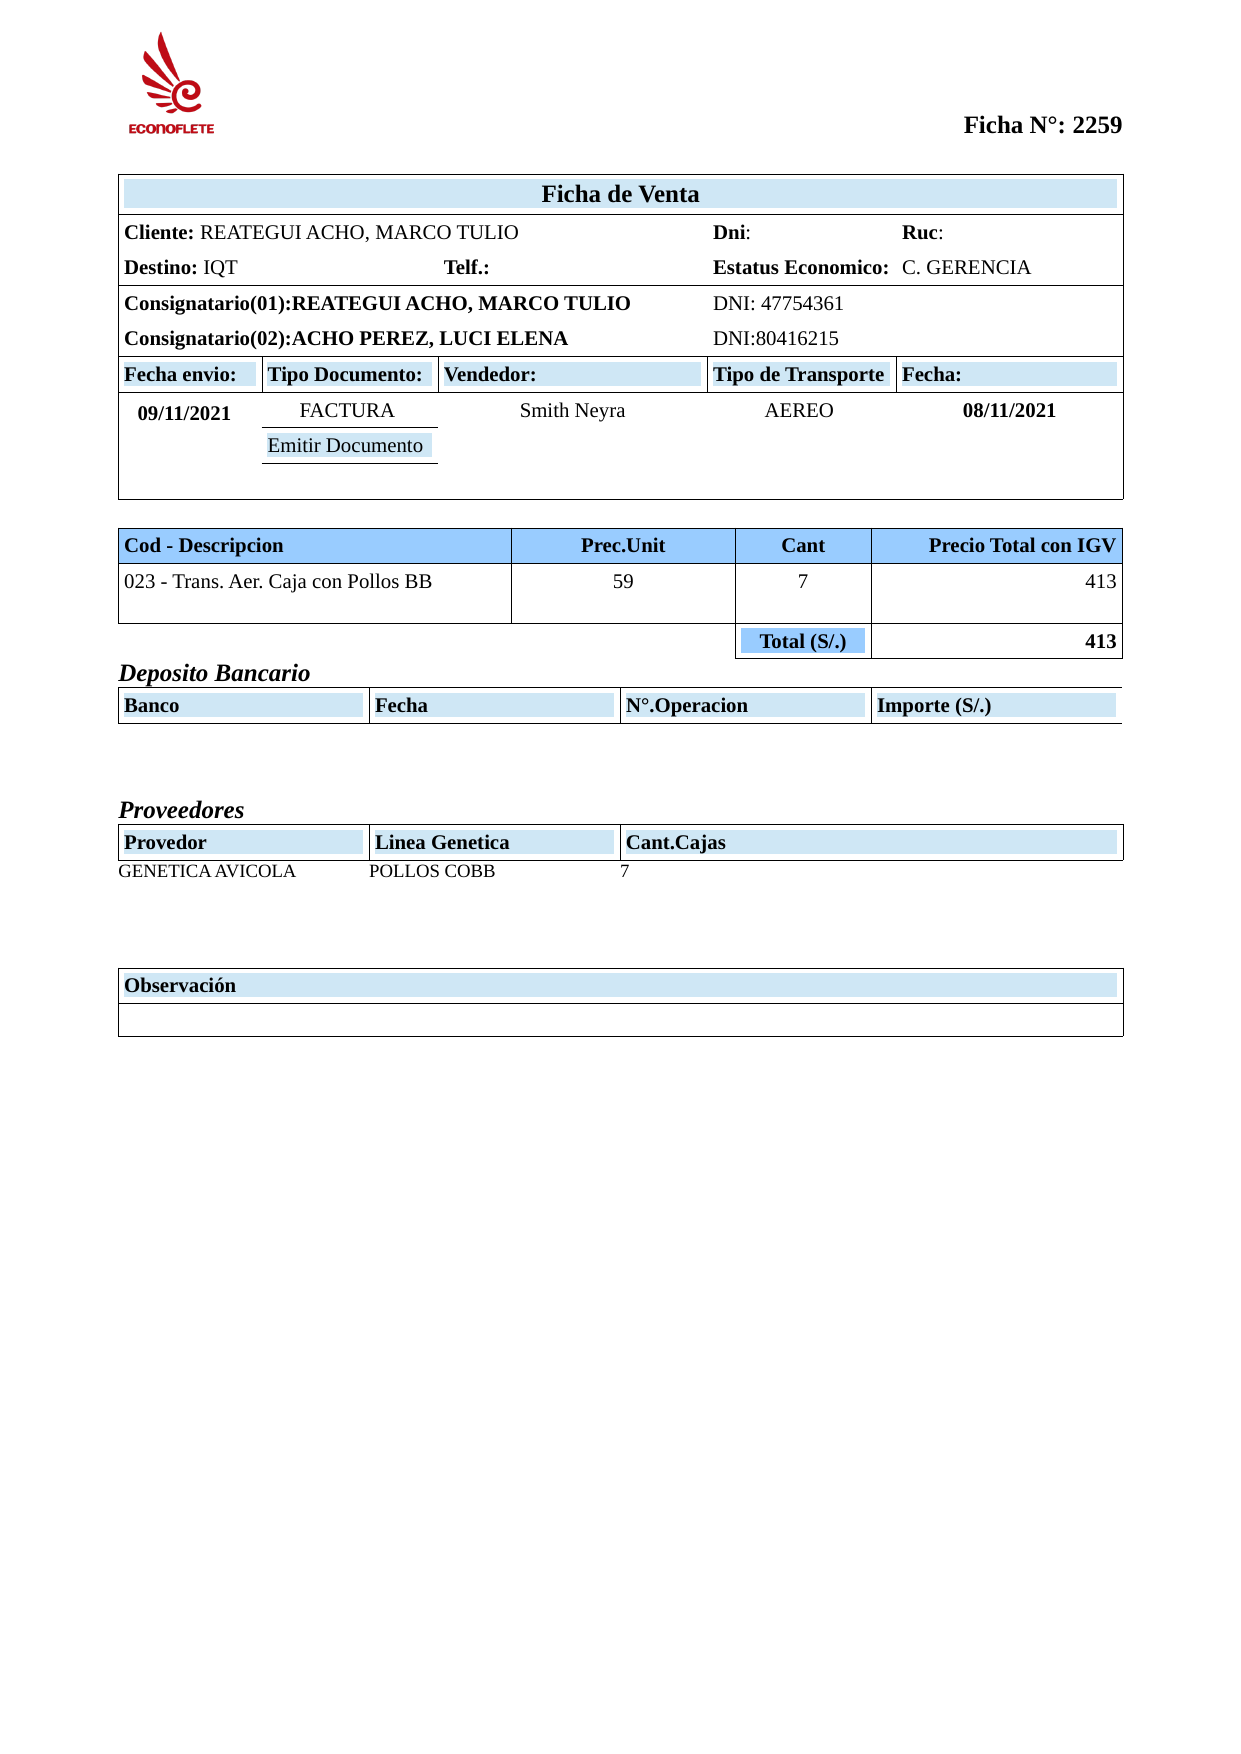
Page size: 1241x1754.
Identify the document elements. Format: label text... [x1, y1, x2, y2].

table_cell DNI: 47754361 [707, 286, 1123, 321]
table_header Banco [119, 688, 369, 723]
table_header Cant [736, 529, 871, 563]
picture [118, 31, 225, 134]
table_cell Smith Neyra [438, 393, 707, 498]
table_header Prec.Unit [512, 529, 735, 563]
table_cell [369, 881, 620, 903]
table_cell [118, 924, 369, 946]
table_cell Vendedor: [439, 357, 707, 392]
table_cell 09/11/2021 [119, 393, 262, 498]
table_header Provedor [119, 825, 369, 859]
table_cell 7 [736, 564, 871, 623]
table_cell AEREO [707, 393, 896, 498]
table_cell Total (S/.) [736, 624, 871, 658]
table_cell 08/11/2021 [896, 393, 1123, 498]
table_cell [118, 624, 511, 658]
table_cell 413 [872, 564, 1122, 623]
table_cell Fecha: [897, 357, 1123, 392]
table_cell [871, 771, 1122, 795]
table_cell [871, 724, 1122, 747]
table_cell [118, 724, 369, 747]
table_cell C. GERENCIA [896, 249, 1123, 285]
table_cell Destino: IQT [119, 249, 438, 285]
table_cell Consignatario(01):REATEGUI ACHO, MARCO TULIO [119, 286, 707, 321]
table_cell [369, 903, 620, 924]
table_cell [262, 464, 438, 498]
table_cell Ruc: [896, 215, 1123, 249]
table_cell [871, 747, 1122, 771]
table_header Ficha de Venta [119, 175, 1123, 214]
table_cell Emitir Documento [262, 428, 438, 463]
table_cell [369, 946, 620, 967]
table_cell [620, 946, 1123, 967]
table_cell 023 - Trans. Aer. Caja con Pollos BB [119, 564, 511, 623]
table_cell [620, 903, 1123, 924]
table_cell 413 [872, 624, 1122, 658]
table_cell [620, 924, 1123, 946]
table_cell Tipo Documento: [263, 357, 438, 392]
table_cell [118, 881, 369, 903]
table_cell [369, 747, 620, 771]
table_cell [620, 771, 871, 795]
text Deposito Bancario [118, 658, 1122, 687]
table_cell [118, 903, 369, 924]
table_header Linea Genetica [370, 825, 620, 859]
table_cell Tipo de Transporte [708, 357, 896, 392]
table_cell [620, 724, 871, 747]
table_cell 7 [620, 861, 1123, 881]
table_header Observación [119, 969, 1123, 1003]
text Proveedores [118, 795, 1122, 824]
table_cell 59 [512, 564, 735, 623]
table_cell [511, 624, 735, 658]
table_cell [369, 924, 620, 946]
table_cell GENETICA AVICOLA [118, 861, 369, 881]
table_cell Cliente: REATEGUI ACHO, MARCO TULIO [119, 215, 707, 249]
table_cell [118, 946, 369, 967]
table_header Cod - Descripcion [119, 529, 511, 563]
table_cell Fecha envio: [119, 357, 262, 392]
table_cell [118, 771, 369, 795]
table_header Importe (S/.) [872, 688, 1122, 723]
table_header N°.Operacion [621, 688, 871, 723]
table_cell [118, 747, 369, 771]
table_cell DNI:80416215 [707, 321, 1123, 356]
table_cell POLLOS COBB [369, 861, 620, 881]
table_cell Telf.: [438, 249, 707, 285]
table_cell Dni: [707, 215, 896, 249]
table_cell [620, 747, 871, 771]
table_header Fecha [370, 688, 620, 723]
table_cell Estatus Economico: [707, 249, 896, 285]
table_cell FACTURA [262, 393, 438, 427]
table_header Cant.Cajas [621, 825, 1123, 859]
table_cell [369, 771, 620, 795]
table_header Precio Total con IGV [872, 529, 1122, 563]
table_cell [119, 1004, 1123, 1036]
table_cell Consignatario(02):ACHO PEREZ, LUCI ELENA [119, 321, 707, 356]
table_cell [369, 724, 620, 747]
table_cell [620, 881, 1123, 903]
